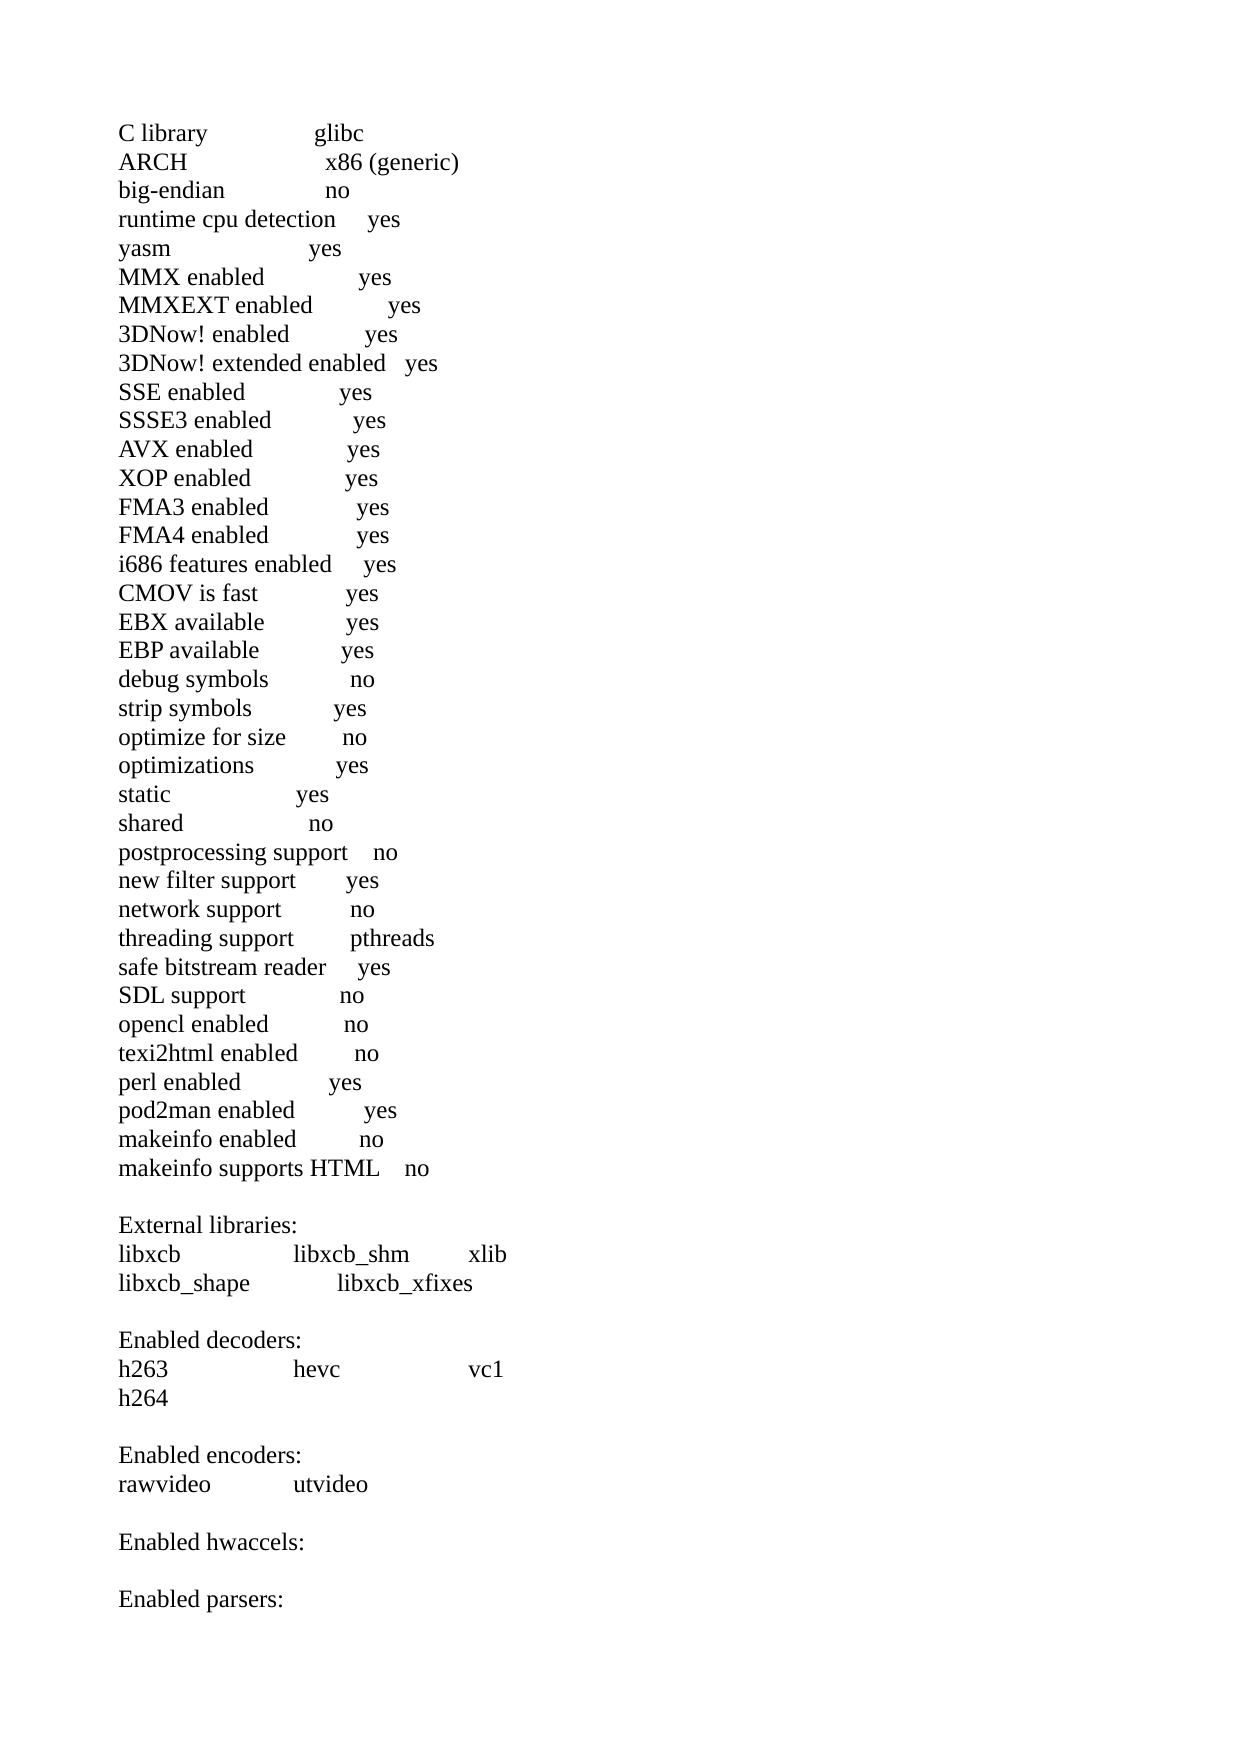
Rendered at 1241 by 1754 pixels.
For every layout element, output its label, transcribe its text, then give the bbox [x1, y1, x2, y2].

text makeinfo enabled no [118, 1124, 1122, 1153]
text MMX enabled yes [118, 262, 1122, 291]
text safe bitstream reader yes [118, 952, 1122, 981]
text EBX available yes [118, 607, 1122, 636]
text pod2man enabled yes [118, 1096, 1122, 1124]
text Enabled encoders: [118, 1441, 1122, 1469]
text debug symbols no [118, 664, 1122, 693]
text 3DNow! enabled yes [118, 319, 1122, 348]
text Enabled decoders: [118, 1326, 1122, 1354]
text makeinfo supports HTML no [118, 1153, 1122, 1182]
text Enabled parsers: [118, 1584, 1122, 1613]
text strip symbols yes [118, 693, 1122, 722]
text h264 [118, 1383, 1122, 1412]
text 3DNow! extended enabled yes [118, 348, 1122, 377]
text SSSE3 enabled yes [118, 406, 1122, 434]
text texi2html enabled no [118, 1038, 1122, 1067]
text yasm yes [118, 233, 1122, 262]
text network support no [118, 894, 1122, 923]
text postprocessing support no [118, 837, 1122, 866]
text SSE enabled yes [118, 377, 1122, 406]
text CMOV is fast yes [118, 578, 1122, 607]
text FMA4 enabled yes [118, 521, 1122, 549]
text XOP enabled yes [118, 463, 1122, 492]
text i686 features enabled yes [118, 549, 1122, 578]
text threading support pthreads [118, 923, 1122, 952]
text h263 hevc vc1 [118, 1354, 1122, 1383]
text libxcb libxcb_shm xlib [118, 1239, 1122, 1268]
text EBP available yes [118, 636, 1122, 664]
text C library glibc [118, 118, 1122, 147]
text optimize for size no [118, 722, 1122, 751]
text AVX enabled yes [118, 434, 1122, 463]
text External libraries: [118, 1211, 1122, 1239]
text libxcb_shape libxcb_xfixes [118, 1268, 1122, 1297]
text perl enabled yes [118, 1067, 1122, 1096]
text shared no [118, 808, 1122, 837]
text SDL support no [118, 981, 1122, 1009]
text opencl enabled no [118, 1009, 1122, 1038]
text static yes [118, 779, 1122, 808]
text big-endian no [118, 176, 1122, 204]
text optimizations yes [118, 751, 1122, 779]
text rawvideo utvideo [118, 1469, 1122, 1498]
text Enabled hwaccels: [118, 1527, 1122, 1556]
text runtime cpu detection yes [118, 204, 1122, 233]
text FMA3 enabled yes [118, 492, 1122, 521]
text ARCH x86 (generic) [118, 147, 1122, 176]
text new filter support yes [118, 866, 1122, 894]
text MMXEXT enabled yes [118, 291, 1122, 319]
